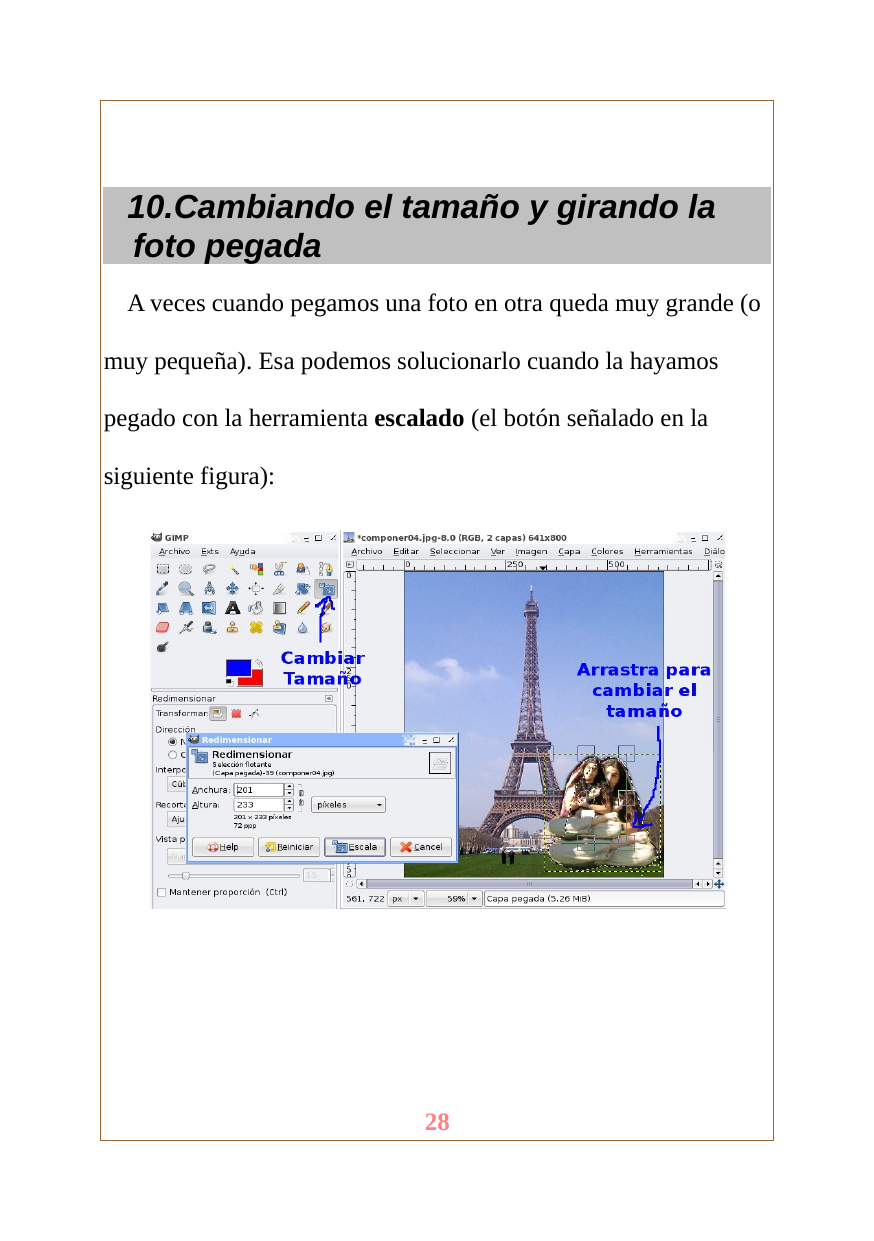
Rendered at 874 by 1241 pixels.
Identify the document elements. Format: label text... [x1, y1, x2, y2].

subtitle Cambiando el tamaño y girando la foto pegada [103, 187, 771, 264]
text A veces cuando pegamos una foto en otra queda muy grande (o muy pequeña). Esa podemos solucionarlo cuando la hayamos pegado con la herramienta escalado (el botón señalado en la siguiente figura): [103, 288, 771, 489]
picture [148, 530, 727, 909]
